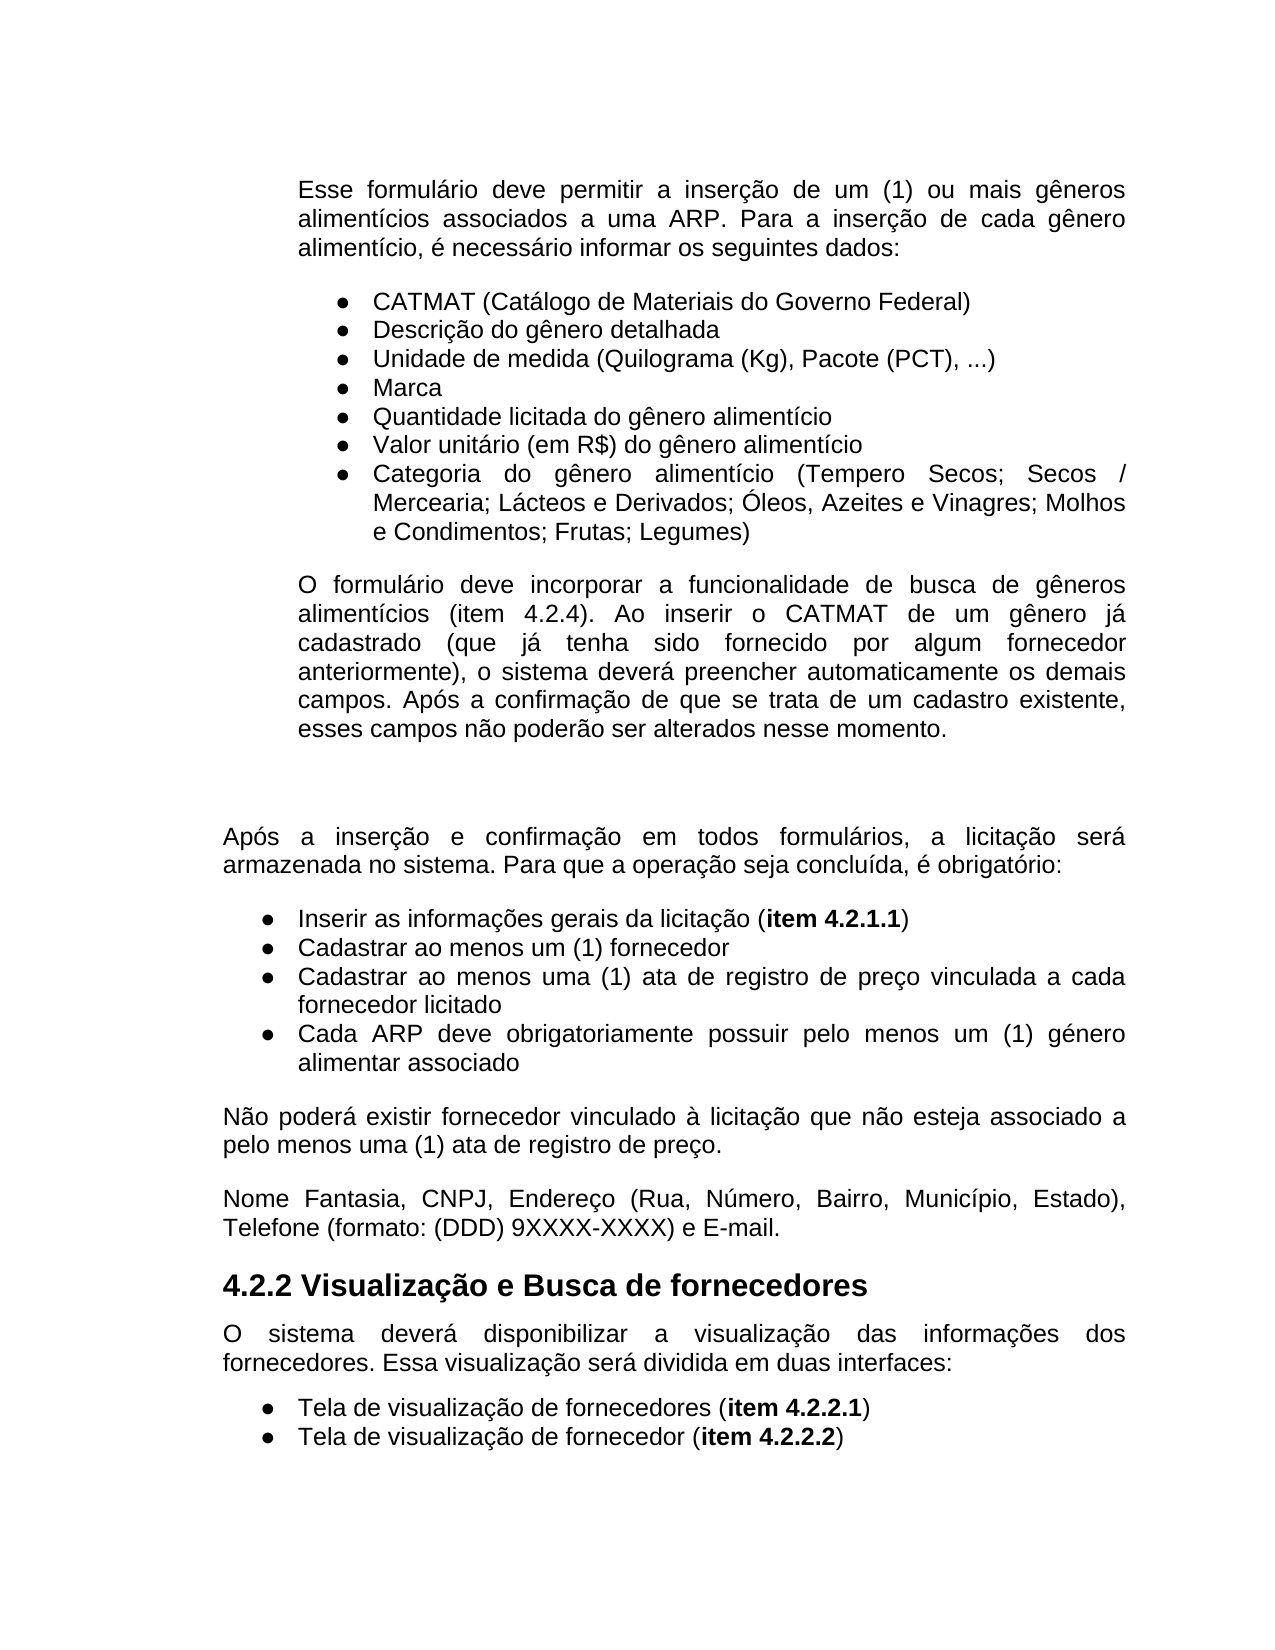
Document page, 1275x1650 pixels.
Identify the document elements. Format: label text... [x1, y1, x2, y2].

text Esse formulário deve permitir a inserção de um (1) ou mais gêneros alimentícios associados a uma ARP. Para a inserção de cada gênero alimentício, é necessário informar os seguintes dados: [298, 175, 1127, 262]
list Unidade de medida (Quilograma (Kg), Pacote (PCT), ...) [335, 344, 1127, 373]
list Cadastrar ao menos uma (1) ata de registro de preço vinculada a cada fornecedor licitado [260, 962, 1127, 1019]
list Tela de visualização de fornecedores (item 4.2.2.1) [260, 1393, 1127, 1422]
text Não poderá existir fornecedor vinculado à licitação que não esteja associado a pelo menos uma (1) ata de registro de preço. [223, 1102, 1127, 1159]
list Marca [335, 373, 1127, 402]
text Após a inserção e confirmação em todos formulários, a licitação será armazenada no sistema. Para que a operação seja concluída, é obrigatório: [223, 822, 1127, 879]
list Categoria do gênero alimentício (Tempero Secos; Secos / Mercearia; Lácteos e Derivados; Óleos, Azeites e Vinagres; Molhos e Condimentos; Frutas; Legumes) [335, 459, 1127, 545]
text O sistema deverá disponibilizar a visualização das informações dos fornecedores. Essa visualização será dividida em duas interfaces: [223, 1319, 1127, 1377]
list Inserir as informações gerais da licitação (item 4.2.1.1) [260, 904, 1127, 933]
list Tela de visualização de fornecedor (item 4.2.2.2) [260, 1422, 1127, 1451]
list Quantidade licitada do gênero alimentício [335, 402, 1127, 430]
list Valor unitário (em R$) do gênero alimentício [335, 430, 1127, 459]
list CATMAT (Catálogo de Materiais do Governo Federal) [335, 287, 1127, 315]
text 4.2.2 Visualização e Busca de fornecedores [148, 1267, 1127, 1303]
text O formulário deve incorporar a funcionalidade de busca de gêneros alimentícios (item 4.2.4). Ao inserir o CATMAT de um gênero já cadastrado (que já tenha sido fornecido por algum fornecedor anteriormente), o sistema deverá preencher automaticamente os demais campos. Após a confirmação de que se trata de um cadastro existente, esses campos não poderão ser alterados nesse momento. [298, 570, 1127, 743]
text Nome Fantasia, CNPJ, Endereço (Rua, Número, Bairro, Município, Estado), Telefone (formato: (DDD) 9XXXX-XXXX) e E-mail. [223, 1184, 1127, 1242]
list Cada ARP deve obrigatoriamente possuir pelo menos um (1) género alimentar associado [260, 1019, 1127, 1077]
list Cadastrar ao menos um (1) fornecedor [260, 933, 1127, 962]
list Descrição do gênero detalhada [335, 315, 1127, 344]
